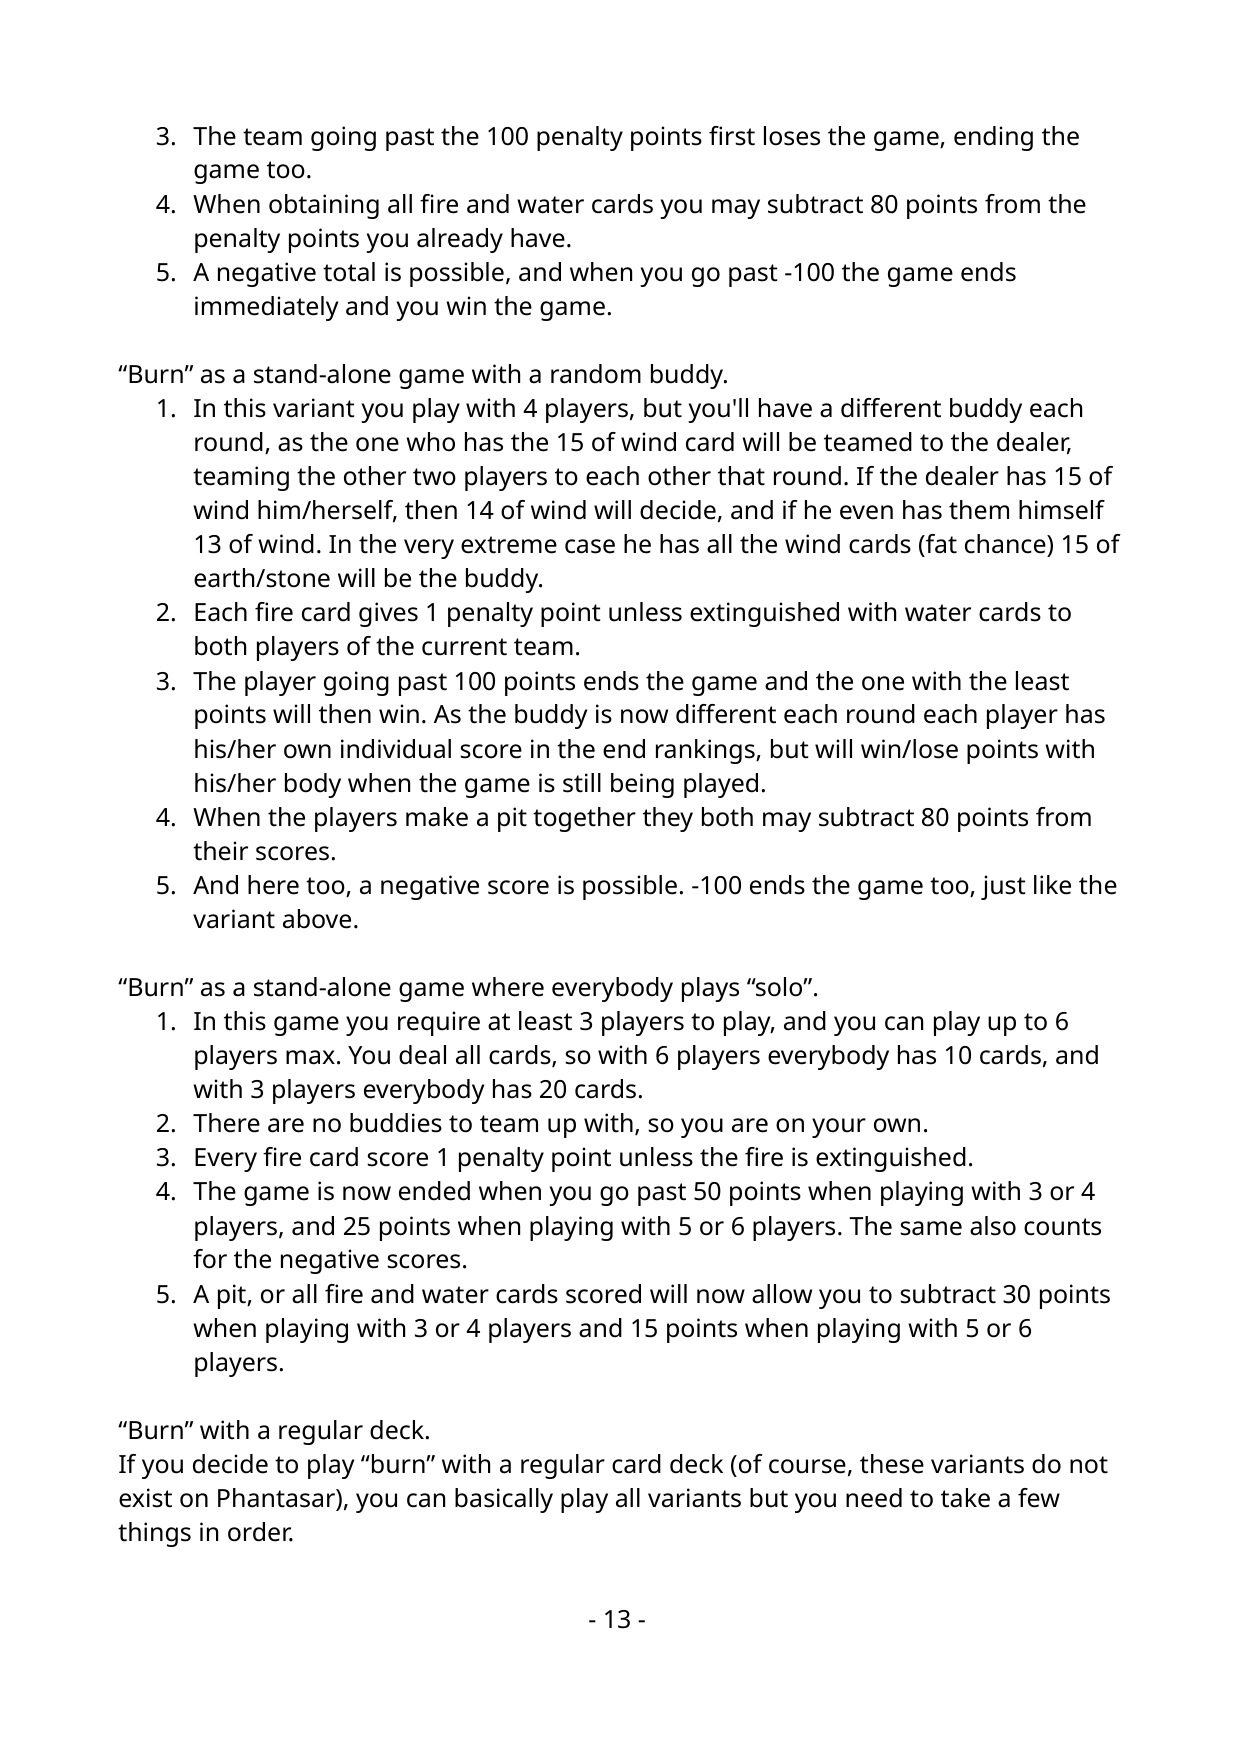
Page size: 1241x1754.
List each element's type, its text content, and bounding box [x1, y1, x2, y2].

list When obtaining all fire and water cards you may subtract 80 points from the penalty points you already have. [156, 186, 1122, 254]
list In this game you require at least 3 players to play, and you can play up to 6 players max. You deal all cards, so with 6 players everybody has 10 cards, and with 3 players everybody has 20 cards. [156, 1004, 1122, 1106]
list There are no buddies to team up with, so you are on your own. [156, 1106, 1122, 1140]
list The player going past 100 points ends the game and the one with the least points will then win. As the buddy is now different each round each player has his/her own individual score in the end rankings, but will win/lose points with his/her body when the game is still being played. [156, 663, 1122, 799]
list When the players make a pit together they both may subtract 80 points from their scores. [156, 799, 1122, 867]
text “Burn” with a regular deck. If you decide to play “burn” with a regular card deck (of course, these variants do not exist on Phantasar), you can basically play all variants but you need to take a few things in order. [118, 1412, 1122, 1549]
list A pit, or all fire and water cards scored will now allow you to subtract 30 points when playing with 3 or 4 players and 15 points when playing with 5 or 6 players. [156, 1276, 1122, 1378]
text “Burn” as a stand-alone game where everybody plays “solo”. [118, 970, 1122, 1004]
list The team going past the 100 penalty points first loses the game, ending the game too. [156, 118, 1122, 186]
list Each fire card gives 1 penalty point unless extinguished with water cards to both players of the current team. [156, 595, 1122, 663]
list Every fire card score 1 penalty point unless the fire is extinguished. [156, 1140, 1122, 1174]
list The game is now ended when you go past 50 points when playing with 3 or 4 players, and 25 points when playing with 5 or 6 players. The same also counts for the negative scores. [156, 1174, 1122, 1276]
list In this variant you play with 4 players, but you'll have a different buddy each round, as the one who has the 15 of wind card will be teamed to the dealer, teaming the other two players to each other that round. If the dealer has 15 of wind him/herself, then 14 of wind will decide, and if he even has them himself 13 of wind. In the very extreme case he has all the wind cards (fat chance) 15 of earth/stone will be the buddy. [156, 391, 1122, 595]
list A negative total is possible, and when you go past -100 the game ends immediately and you win the game. [156, 254, 1122, 322]
text “Burn” as a stand-alone game with a random buddy. [118, 357, 1122, 391]
list And here too, a negative score is possible. -100 ends the game too, just like the variant above. [156, 867, 1122, 936]
